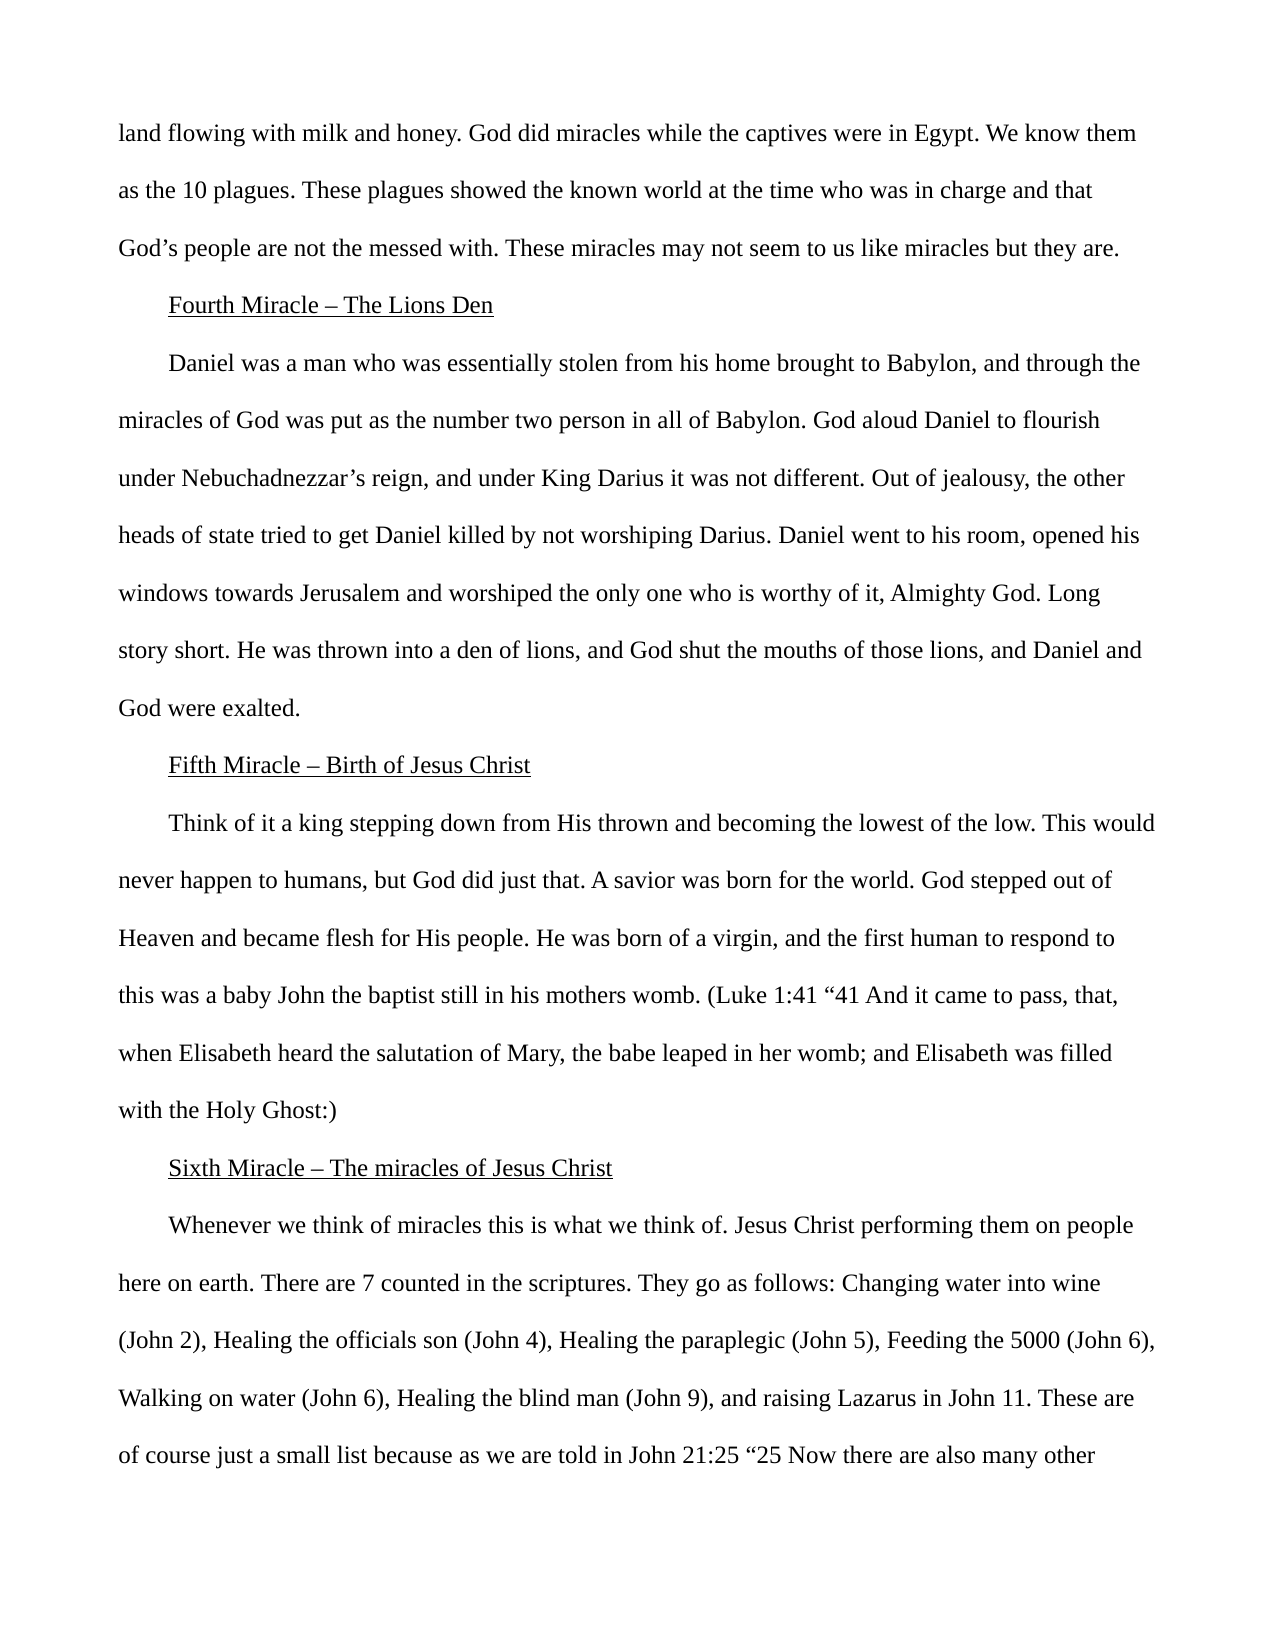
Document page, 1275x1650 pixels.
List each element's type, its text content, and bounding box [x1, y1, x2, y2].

text Think of it a king stepping down from His thrown and becoming the lowest of the low. This would never happen to humans, but God did just that. A savior was born for the world. God stepped out of Heaven and became flesh for His people. He was born of a virgin, and the first human to respond to this was a baby John the baptist still in his mothers womb. (Luke 1:41 “41 And it came to pass, that, when Elisabeth heard the salutation of Mary, the babe leaped in her womb; and Elisabeth was filled with the Holy Ghost:) [118, 808, 1157, 1124]
text Sixth Miracle – The miracles of Jesus Christ [118, 1153, 1157, 1182]
text Daniel was a man who was essentially stolen from his home brought to Babylon, and through the miracles of God was put as the number two person in all of Babylon. God aloud Daniel to flourish under Nebuchadnezzar’s reign, and under King Darius it was not different. Out of jealousy, the other heads of state tried to get Daniel killed by not worshiping Darius. Daniel went to his room, opened his windows towards Jerusalem and worshiped the only one who is worthy of it, Almighty God. Long story short. He was thrown into a den of lions, and God shut the mouths of those lions, and Daniel and God were exalted. [118, 348, 1157, 722]
text land flowing with milk and honey. God did miracles while the captives were in Egypt. We know them as the 10 plagues. These plagues showed the known world at the time who was in charge and that God’s people are not the messed with. These miracles may not seem to us like miracles but they are. [118, 118, 1157, 262]
text Fifth Miracle – Birth of Jesus Christ [118, 751, 1157, 779]
text Whenever we think of miracles this is what we think of. Jesus Christ performing them on people here on earth. There are 7 counted in the scriptures. They go as follows: Changing water into wine (John 2), Healing the officials son (John 4), Healing the paraplegic (John 5), Feeding the 5000 (John 6), Walking on water (John 6), Healing the blind man (John 9), and raising Lazarus in John 11. These are of course just a small list because as we are told in John 21:25 “25 Now there are also many other [118, 1211, 1157, 1469]
text Fourth Miracle – The Lions Den [118, 291, 1157, 319]
